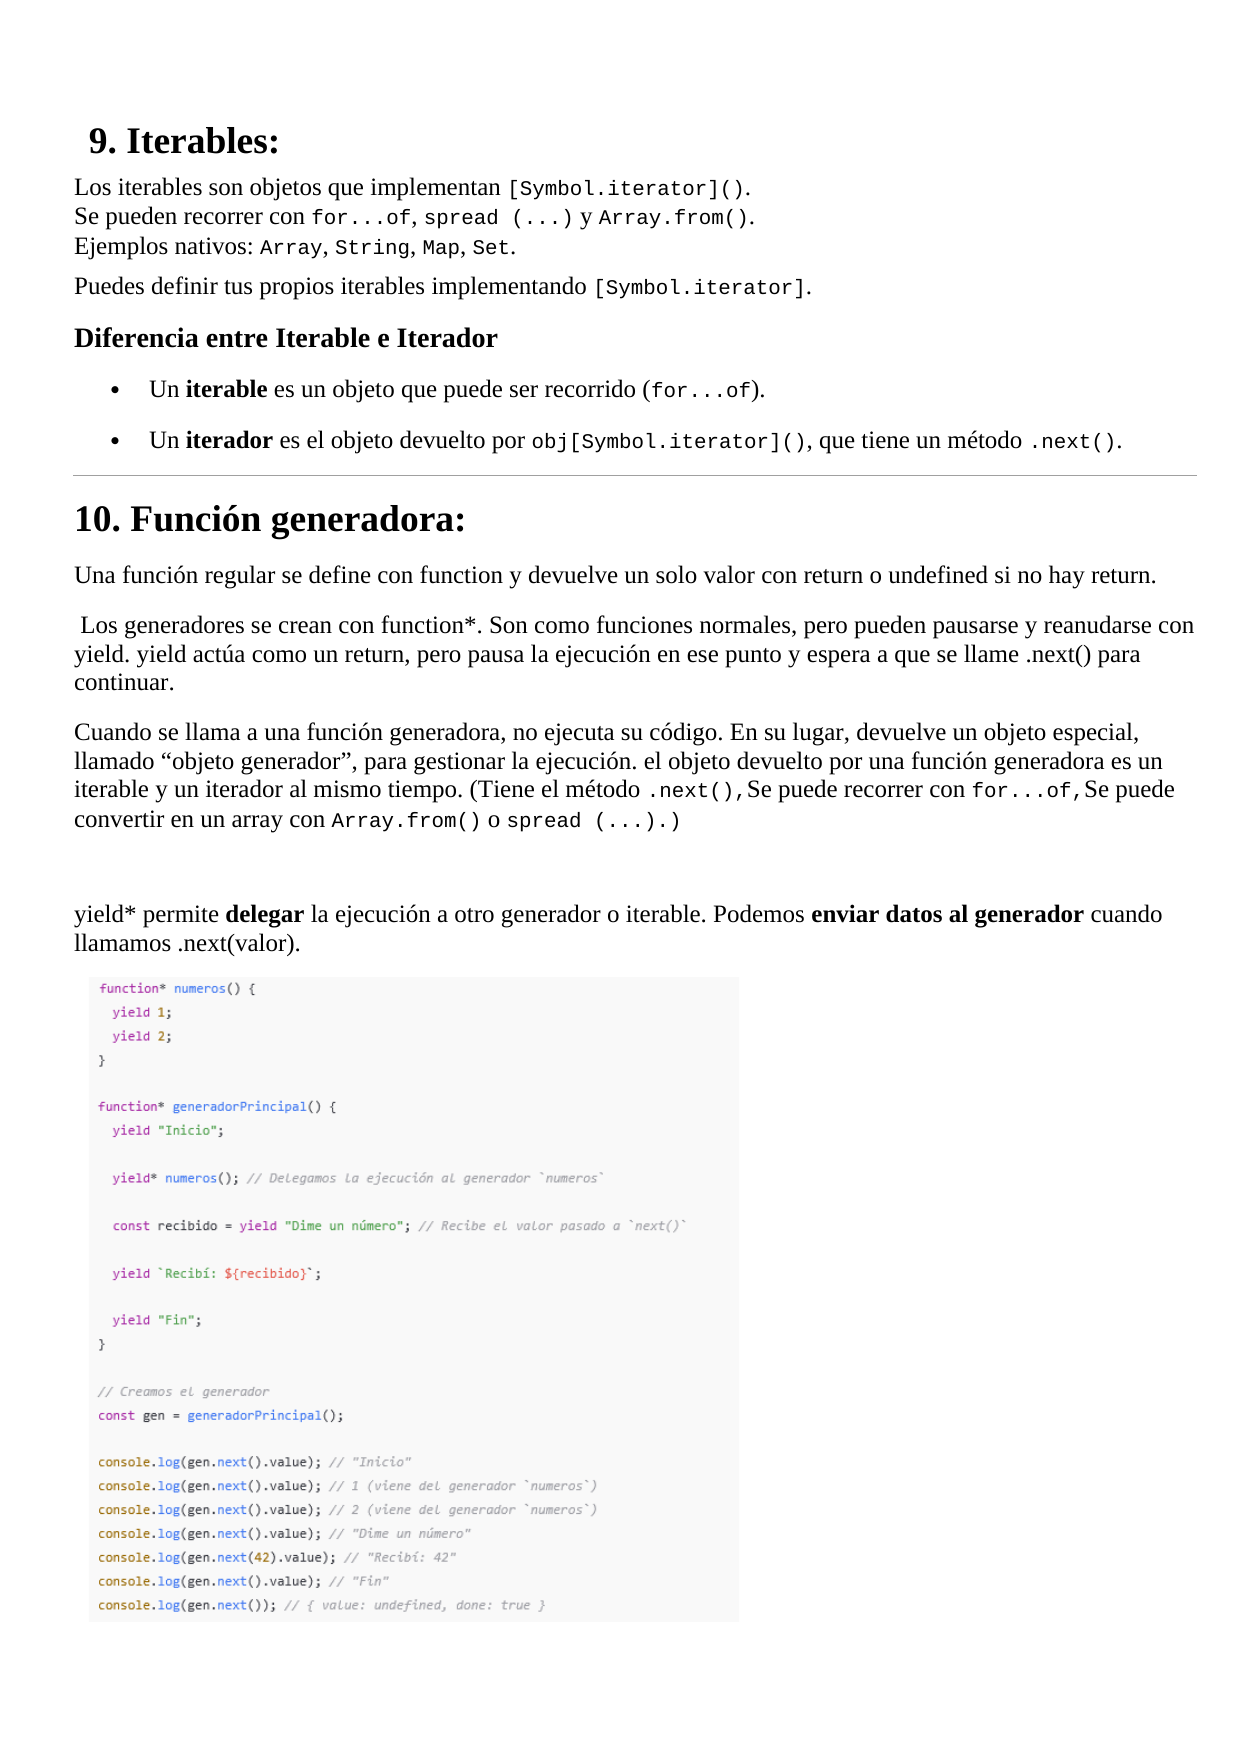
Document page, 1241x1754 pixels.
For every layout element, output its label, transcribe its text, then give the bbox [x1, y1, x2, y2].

subtitle Puedes definir tus propios iterables implementando [Symbol.iterator]. [74, 271, 1196, 301]
subtitle 10. Función generadora: [74, 496, 1196, 539]
text Ejemplos nativos: Array, String, Map, Set. [74, 231, 1196, 261]
text Se pueden recorrer con for...of, spread (...) y Array.from(). [74, 201, 1196, 231]
list Un iterador es el objeto devuelto por obj[Symbol.iterator](), que tiene un método .next(). [111, 425, 1196, 454]
subtitle Diferencia entre Iterable e Iterador [74, 321, 1196, 354]
text yield* permite delegar la ejecución a otro generador o iterable. Podemos enviar datos al generador cuando llamamos .next(valor). [74, 899, 1196, 957]
subtitle 9. Iterables: [89, 118, 1196, 161]
text Una función regular se define con function y devuelve un solo valor con return o undefined si no hay return. [74, 560, 1196, 589]
text Los generadores se crean con function*. Son como funciones normales, pero pueden pausarse y reanudarse con yield. yield actúa como un return, pero pausa la ejecución en ese punto y espera a que se llame .next() para continuar. [74, 610, 1196, 696]
text Los iterables son objetos que implementan [Symbol.iterator](). [74, 172, 1196, 201]
list Un iterable es un objeto que puede ser recorrido (for...of). [111, 374, 1196, 404]
text Cuando se llama a una función generadora, no ejecuta su código. En su lugar, devuelve un objeto especial, llamado “objeto generador”, para gestionar la ejecución. el objeto devuelto por una función generadora es un iterable y un iterador al mismo tiempo. (Tiene el método .next(),Se puede recorrer con for...of,Se puede convertir en un array con Array.from() o spread (...).) [74, 717, 1196, 834]
